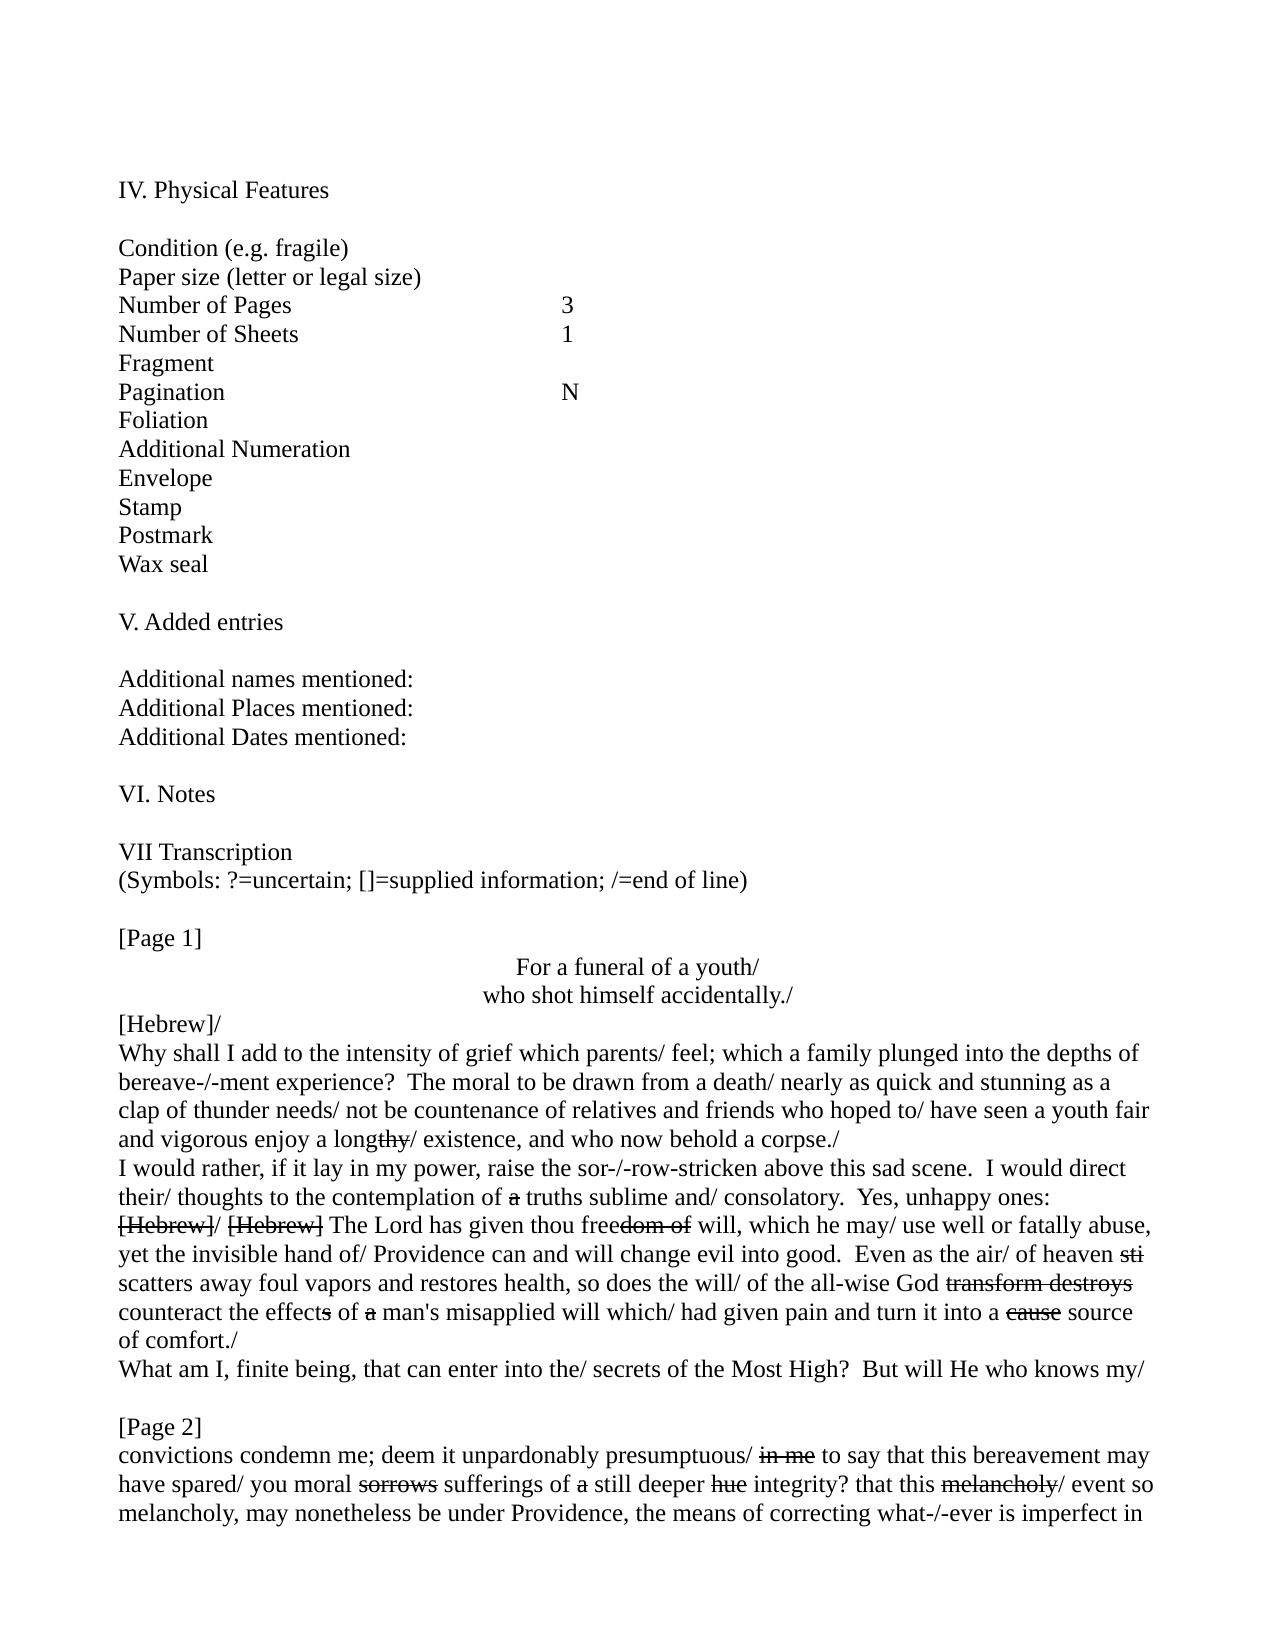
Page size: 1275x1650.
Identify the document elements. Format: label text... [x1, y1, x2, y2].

text Additional Dates mentioned: [118, 722, 1157, 751]
text Additional Places mentioned: [118, 693, 1157, 722]
text Why shall I add to the intensity of grief which parents/ feel; which a family plunged into the depths of bereave-/-ment experience? The moral to be drawn from a death/ nearly as quick and stunning as a clap of thunder needs/ not be countenance of relatives and friends who hoped to/ have seen a youth fair and vigorous enjoy a longthy/ existence, and who now behold a corpse./ [118, 1038, 1157, 1153]
text Condition (e.g. fragile) [118, 233, 1157, 262]
text VII Transcription [118, 837, 1157, 866]
text Stamp [118, 492, 1157, 521]
text What am I, finite being, that can enter into the/ secrets of the Most High? But will He who knows my/ [118, 1354, 1157, 1383]
text Number of Pages 3 [118, 291, 1157, 319]
text Postma rk [118, 521, 1157, 549]
text Paper size (letter or legal size) [118, 262, 1157, 291]
text Pagination N [118, 377, 1157, 406]
text V. Added entries [118, 607, 1157, 636]
text convictions condemn me; deem it unpardonably presumptuous/ in me to say that this bereavement may have spared/ you moral sorrows sufferings of a still deeper hue integrity? that this melancholy/ event so melancholy, may nonetheless be under Providence, the means of correcting what-/-ever is imperfect in [118, 1441, 1157, 1527]
text (Symbols: ?=uncertain; []=supplied information; /=end of line) [118, 866, 1157, 894]
text Additional names mentioned: [118, 664, 1157, 693]
text [Hebrew]/ [118, 1009, 1157, 1038]
text IV. Physical Features [118, 176, 1157, 204]
text who shot himself accidentally./ [118, 981, 1157, 1009]
text Number of Sheets 1 [118, 319, 1157, 348]
text Foliation [118, 406, 1157, 434]
text VI. Notes [118, 779, 1157, 808]
text [Page 1] [118, 923, 1157, 952]
text [Page 2] [118, 1412, 1157, 1441]
text Wax seal [118, 549, 1157, 578]
text I would rather, if it lay in my power, raise the sor-/-row-stricken above this sad scene. I would direct their/ thoughts to the contemplation of a truths sublime and/ consolatory. Yes, unhappy ones: [Hebrew]/ [Hebrew] The Lord has given thou freedom of will, which he may/ use well or fatally abuse, yet the invisible hand of/ Providence can and will change evil into good. Even as the air/ of heaven sti scatters away foul vapors and restores health, so does the will/ of the all-wise God transform destroys counteract the effects of a man's misapplied will which/ had given pain and turn it into a cause source of comfort./ [118, 1153, 1157, 1354]
text Additional Numeration [118, 434, 1157, 463]
text Fragment [118, 348, 1157, 377]
text For a funeral of a youth/ [118, 952, 1157, 981]
text Envelope [118, 463, 1157, 492]
